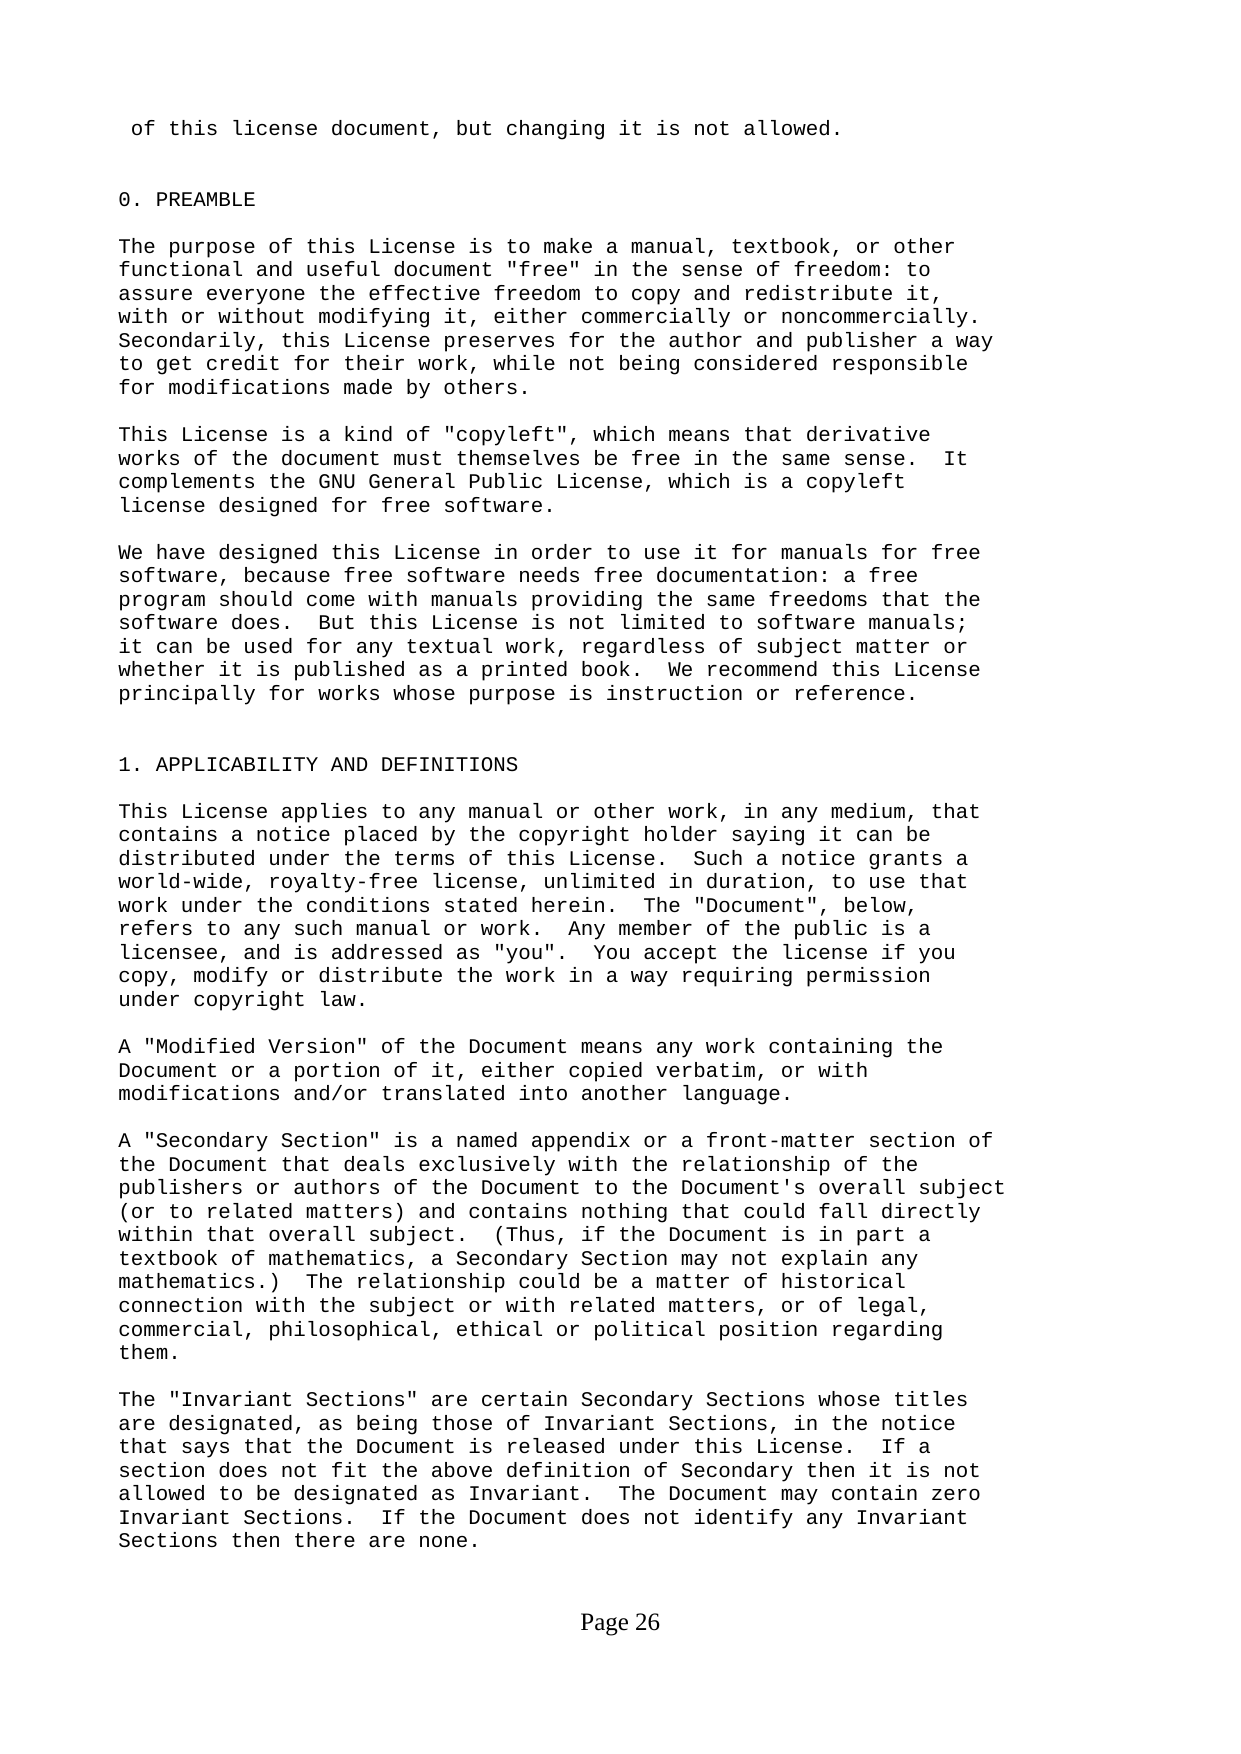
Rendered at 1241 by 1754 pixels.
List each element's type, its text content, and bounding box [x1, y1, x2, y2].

text connection with the subject or with related matters, or of legal, [118, 1295, 1122, 1319]
text commercial, philosophical, ethical or political position regarding [118, 1319, 1122, 1342]
text publishers or authors of the Document to the Document's overall subject [118, 1177, 1122, 1201]
text distributed under the terms of this License. Such a notice grants a [118, 848, 1122, 871]
text works of the document must themselves be free in the same sense. It [118, 448, 1122, 471]
text This License is a kind of "copyleft", which means that derivative [118, 424, 1122, 448]
text to get credit for their work, while not being considered responsible [118, 353, 1122, 377]
text section does not fit the above definition of Secondary then it is not [118, 1460, 1122, 1483]
text under copyright law. [118, 989, 1122, 1013]
text program should come with manuals providing the same freedoms that the [118, 589, 1122, 612]
text Secondarily, this License preserves for the author and publisher a way [118, 330, 1122, 353]
text The "Invariant Sections" are certain Secondary Sections whose titles [118, 1389, 1122, 1413]
text refers to any such manual or work. Any member of the public is a [118, 918, 1122, 942]
text principally for works whose purpose is instruction or reference. [118, 683, 1122, 707]
text world-wide, royalty-free license, unlimited in duration, to use that [118, 871, 1122, 895]
text it can be used for any textual work, regardless of subject matter or [118, 636, 1122, 659]
text licensee, and is addressed as "you". You accept the license if you [118, 942, 1122, 966]
text of this license document, but changing it is not allowed. [118, 118, 1122, 142]
text that says that the Document is released under this License. If a [118, 1436, 1122, 1460]
text them. [118, 1342, 1122, 1366]
text the Document that deals exclusively with the relationship of the [118, 1154, 1122, 1177]
text mathematics.) The relationship could be a matter of historical [118, 1272, 1122, 1295]
text for modifications made by others. [118, 377, 1122, 401]
text (or to related matters) and contains nothing that could fall directly [118, 1201, 1122, 1224]
text assure everyone the effective freedom to copy and redistribute it, [118, 283, 1122, 306]
text within that overall subject. (Thus, if the Document is in part a [118, 1224, 1122, 1248]
text This License applies to any manual or other work, in any medium, that [118, 801, 1122, 824]
text copy, modify or distribute the work in a way requiring permission [118, 966, 1122, 989]
text complements the GNU General Public License, which is a copyleft [118, 471, 1122, 495]
text allowed to be designated as Invariant. The Document may contain zero [118, 1483, 1122, 1507]
text Invariant Sections. If the Document does not identify any Invariant [118, 1507, 1122, 1531]
text with or without modifying it, either commercially or noncommercially. [118, 306, 1122, 330]
text A "Secondary Section" is a named appendix or a front-matter section of [118, 1130, 1122, 1154]
text modifications and/or translated into another language. [118, 1083, 1122, 1107]
text functional and useful document "free" in the sense of freedom: to [118, 259, 1122, 283]
text license designed for free software. [118, 495, 1122, 518]
text 1. APPLICABILITY AND DEFINITIONS [118, 754, 1122, 777]
text whether it is published as a printed book. We recommend this License [118, 659, 1122, 683]
text Document or a portion of it, either copied verbatim, or with [118, 1060, 1122, 1083]
text software, because free software needs free documentation: a free [118, 565, 1122, 589]
text work under the conditions stated herein. The "Document", below, [118, 895, 1122, 918]
text 0. PREAMBLE [118, 189, 1122, 212]
text contains a notice placed by the copyright holder saying it can be [118, 824, 1122, 848]
text Sections then there are none. [118, 1531, 1122, 1554]
text A "Modified Version" of the Document means any work containing the [118, 1036, 1122, 1060]
text textbook of mathematics, a Secondary Section may not explain any [118, 1248, 1122, 1272]
text We have designed this License in order to use it for manuals for free [118, 542, 1122, 565]
text software does. But this License is not limited to software manuals; [118, 612, 1122, 636]
text The purpose of this License is to make a manual, textbook, or other [118, 236, 1122, 259]
text are designated, as being those of Invariant Sections, in the notice [118, 1413, 1122, 1436]
